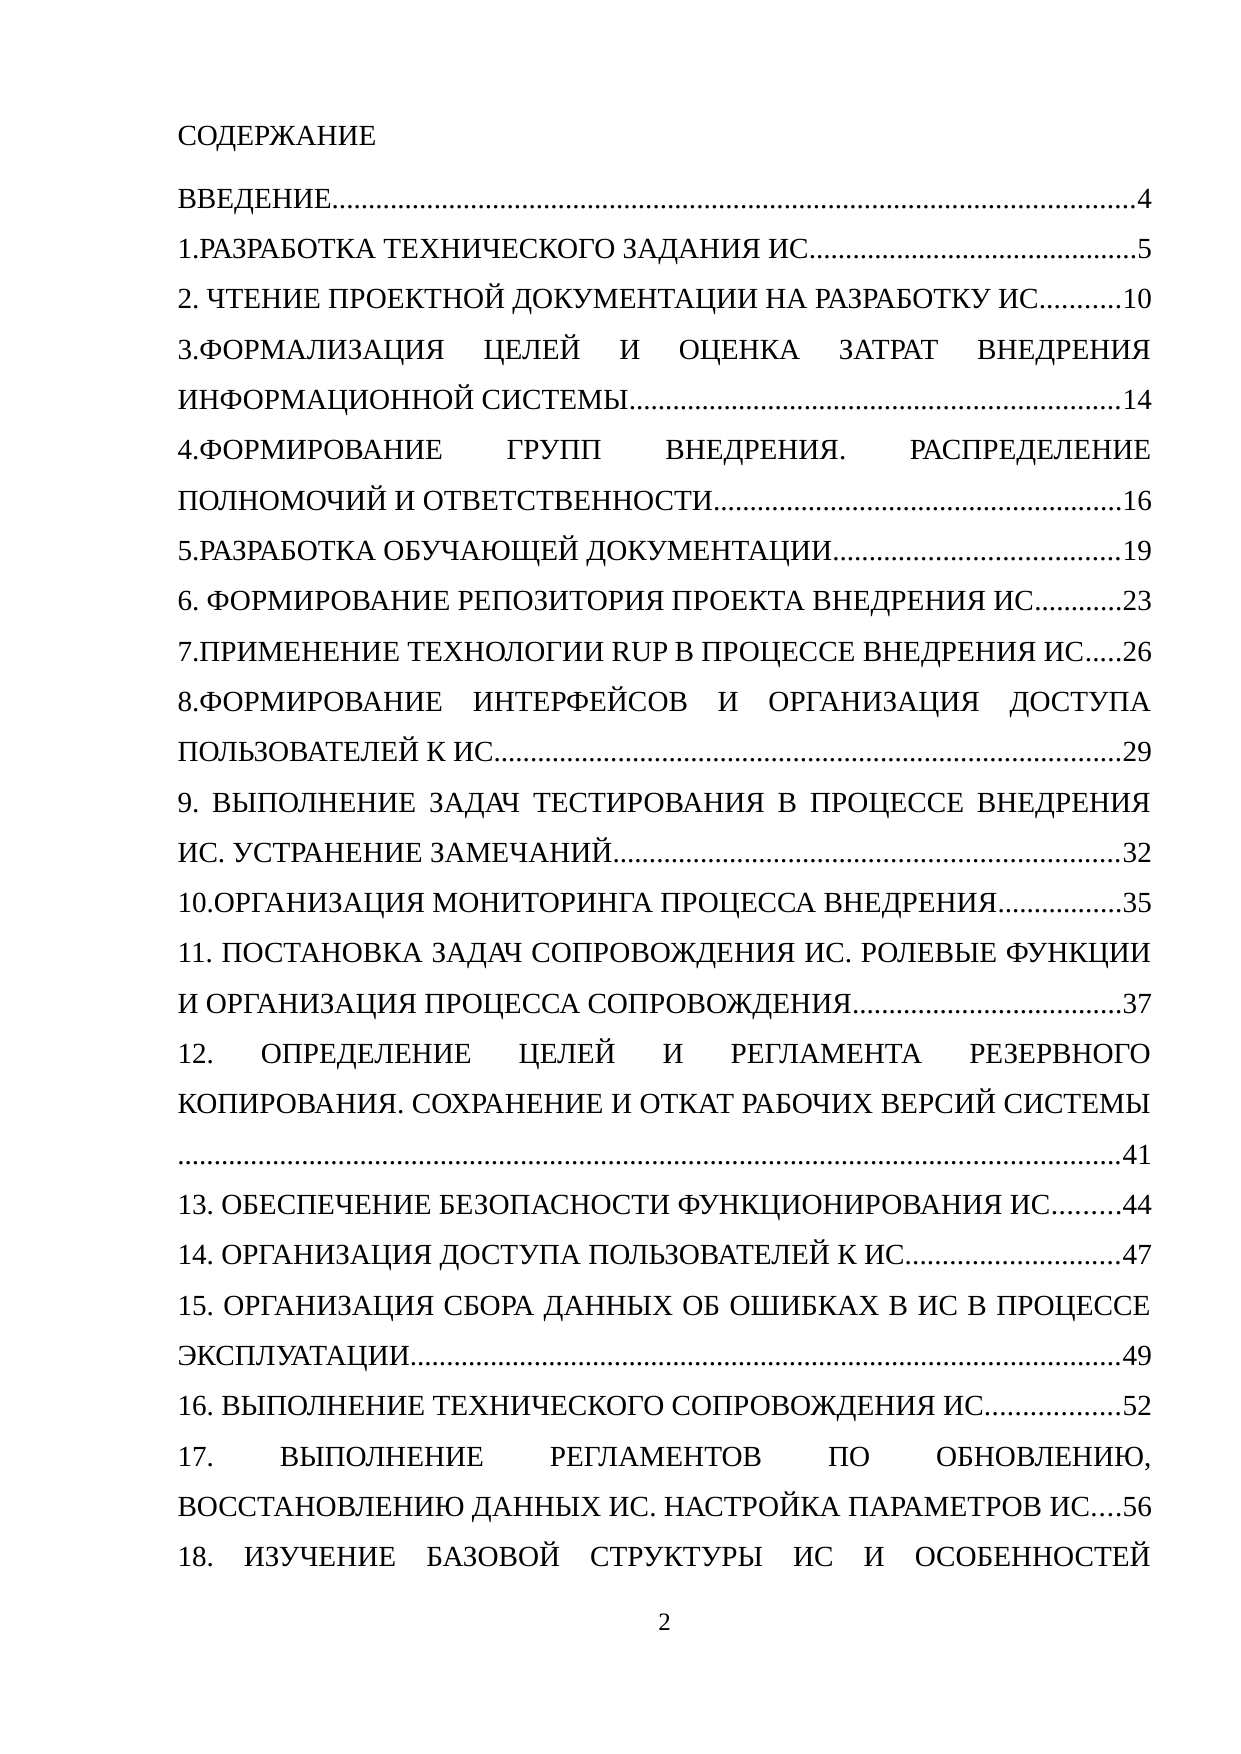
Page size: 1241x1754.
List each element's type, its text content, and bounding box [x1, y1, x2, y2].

text 12. ОПРЕДЕЛЕНИЕ ЦЕЛЕЙ И РЕГЛАМЕНТА РЕЗЕРВНОГО КОПИРОВАНИЯ. СОХРАНЕНИЕ И ОТКАТ РАБОЧИХ ВЕРСИЙ СИСТЕМЫ 41 [177, 1036, 1152, 1170]
text 1.РАЗРАБОТКА ТЕХНИЧЕСКОГО ЗАДАНИЯ ИС 5 [177, 231, 1152, 265]
text 5.РАЗРАБОТКА ОБУЧАЮЩЕЙ ДОКУМЕНТАЦИИ 19 [177, 533, 1152, 567]
text 6. ФОРМИРОВАНИЕ РЕПОЗИТОРИЯ ПРОЕКТА ВНЕДРЕНИЯ ИС 23 [177, 583, 1152, 617]
text 9. ВЫПОЛНЕНИЕ ЗАДАЧ ТЕСТИРОВАНИЯ В ПРОЦЕССЕ ВНЕДРЕНИЯ ИС. УСТРАНЕНИЕ ЗАМЕЧАНИЙ 32 [177, 785, 1152, 868]
subtitle СОДЕРЖАНИЕ [177, 118, 1152, 152]
text 18. ИЗУЧЕНИЕ БАЗОВОЙ СТРУКТУРЫ ИС И ОСОБЕННОСТЕЙ ИНФОРМАЦИОННОГО, ПРОГРАММНОГО И ТЕХНИЧЕСКОГО ОБЕСПЕЧЕНИЯ РАЗЛИЧНЫХ ВИДОВ АИС. 60 [177, 1539, 1152, 1573]
text 16. ВЫПОЛНЕНИЕ ТЕХНИЧЕСКОГО СОПРОВОЖДЕНИЯ ИС 52 [177, 1388, 1152, 1422]
text 2. ЧТЕНИЕ ПРОЕКТНОЙ ДОКУМЕНТАЦИИ НА РАЗРАБОТКУ ИС 10 [177, 282, 1152, 315]
text 17. ВЫПОЛНЕНИЕ РЕГЛАМЕНТОВ ПО ОБНОВЛЕНИЮ, ВОССТАНОВЛЕНИЮ ДАННЫХ ИС. НАСТРОЙКА ПАРАМЕТРОВ ИС 56 [177, 1439, 1152, 1523]
text ВВЕДЕНИЕ 4 [177, 181, 1152, 214]
text 11. ПОСТАНОВКА ЗАДАЧ СОПРОВОЖДЕНИЯ ИС. РОЛЕВЫЕ ФУНКЦИИ И ОРГАНИЗАЦИЯ ПРОЦЕССА СОПРОВОЖДЕНИЯ 37 [177, 936, 1152, 1019]
text 14. ОРГАНИЗАЦИЯ ДОСТУПА ПОЛЬЗОВАТЕЛЕЙ К ИС 47 [177, 1237, 1152, 1271]
text 4.ФОРМИРОВАНИЕ ГРУПП ВНЕДРЕНИЯ. РАСПРЕДЕЛЕНИЕ ПОЛНОМОЧИЙ И ОТВЕТСТВЕННОСТИ 16 [177, 432, 1152, 516]
text 3.ФОРМАЛИЗАЦИЯ ЦЕЛЕЙ И ОЦЕНКА ЗАТРАТ ВНЕДРЕНИЯ ИНФОРМАЦИОННОЙ СИСТЕМЫ 14 [177, 332, 1152, 416]
text 7.ПРИМЕНЕНИЕ ТЕХНОЛОГИИ RUP В ПРОЦЕССЕ ВНЕДРЕНИЯ ИС 26 [177, 634, 1152, 667]
text 13. ОБЕСПЕЧЕНИЕ БЕЗОПАСНОСТИ ФУНКЦИОНИРОВАНИЯ ИС 44 [177, 1187, 1152, 1221]
text 10.ОРГАНИЗАЦИЯ МОНИТОРИНГА ПРОЦЕССА ВНЕДРЕНИЯ 35 [177, 885, 1152, 919]
text 15. ОРГАНИЗАЦИЯ СБОРА ДАННЫХ ОБ ОШИБКАХ В ИС В ПРОЦЕССЕ ЭКСПЛУАТАЦИИ 49 [177, 1288, 1152, 1372]
text 8.ФОРМИРОВАНИЕ ИНТЕРФЕЙСОВ И ОРГАНИЗАЦИЯ ДОСТУПА ПОЛЬЗОВАТЕЛЕЙ К ИС 29 [177, 684, 1152, 768]
